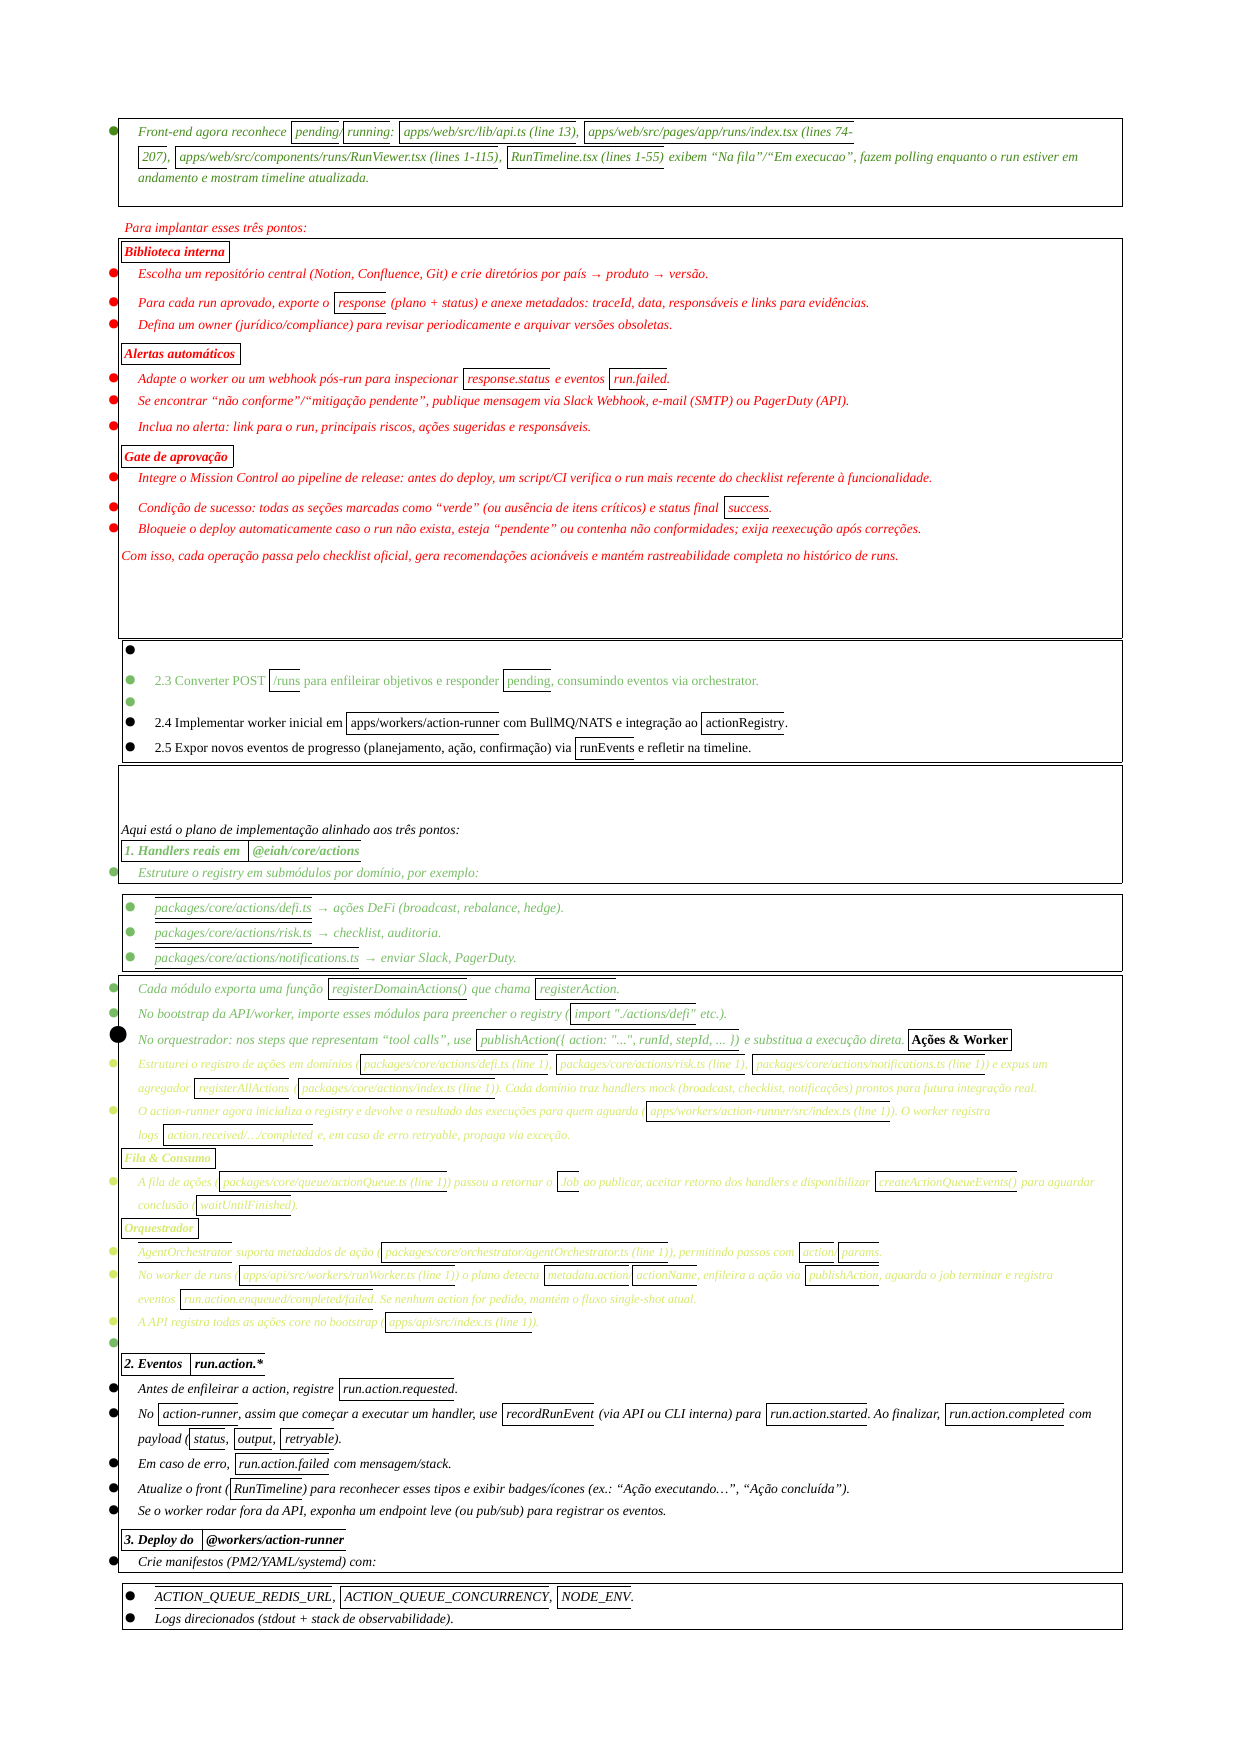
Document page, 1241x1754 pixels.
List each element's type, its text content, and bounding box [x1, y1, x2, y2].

list A fila de ações (packages/core/queue/actionQueue.ts (line 1)) passou a retornar o Job ao publicar, aceitar retorno dos handlers e disponibilizar createActionQueueEvents() para aguardar conclusão (waitUntilFinished). [119, 1168, 1122, 1215]
text Para implantar esses três pontos: [118, 209, 1122, 238]
list Para cada run aprovado, exporte o response (plano + status) e anexe metadados: traceId, data, responsáveis e links para evidências. [119, 289, 1122, 313]
list No action-runner, assim que começar a executar um handler, use recordRunEvent (via API ou CLI interna) para run.action.started. Ao finalizar, run.action.completed com payload (status, output, retryable). [119, 1400, 1122, 1449]
list Integre o Mission Control ao pipeline de release: antes do deploy, um script/CI verifica o run mais recente do checklist referente à funcionalidade. [119, 467, 1122, 486]
list Se encontrar “não conforme”/“mitigação pendente”, publique mensagem via Slack Webhook, e-mail (SMTP) ou PagerDuty (API). [119, 390, 1122, 408]
list packages/core/actions/defi.ts → ações DeFi (broadcast, rebalance, hedge). [123, 895, 1122, 918]
text Fila & Consumo [119, 1145, 1122, 1168]
text Orquestrador [119, 1215, 1122, 1238]
list Defina um owner (jurídico/compliance) para revisar periodicamente e arquivar versões obsoletas. [119, 314, 1122, 332]
list Cada módulo exporta uma função registerDomainActions() que chama registerAction. [119, 976, 1122, 999]
list packages/core/actions/risk.ts → checklist, auditoria. [123, 919, 1122, 943]
list Logs direcionados (stdout + stack de observabilidade). [123, 1608, 1122, 1629]
list No orquestrador: nos steps que representam “tool calls”, use publishAction({ action: "...", runId, stepId, ... }) e substitua a execução direta. Ações & Worker [119, 1024, 1122, 1051]
list Atualize o front (RunTimeline) para reconhecer esses tipos e exibir badges/ícones (ex.: “Ação executando…”, “Ação concluída”). [119, 1475, 1122, 1499]
text Alertas automáticos [119, 340, 1122, 364]
text 1. Handlers reais em @eiah/core/actions [119, 837, 1122, 861]
text Biblioteca interna [119, 239, 1122, 262]
list Condição de sucesso: todas as seções marcadas como “verde” (ou ausência de itens críticos) e status final success. [119, 493, 1122, 518]
text Aqui está o plano de implementação alinhado aos três pontos: [119, 819, 1122, 837]
list Estruture o registry em submódulos por domínio, por exemplo: [119, 862, 1122, 883]
list Estruturei o registro de ações em domínios (packages/core/actions/defi.ts (line 1), packages/core/actions/risk.ts (line 1), packages/core/actions/notifications.ts (line 1)) e expus um agregador registerAllActions (packages/core/actions/index.ts (line 1)). Cada domínio traz handlers mock (broadcast, checklist, notificações) prontos para futura integração real. [119, 1051, 1122, 1098]
text 3. Deploy do @workers/action-runner [119, 1526, 1122, 1551]
list Bloqueie o deploy automaticamente caso o run não exista, esteja “pendente” ou contenha não conformidades; exija reexecução após correções. [119, 518, 1122, 537]
list ACTION_QUEUE_REDIS_URL, ACTION_QUEUE_CONCURRENCY, NODE_ENV. [123, 1584, 1122, 1608]
list O action-runner agora inicializa o registry e devolve o resultado das execuções para quem aguarda (apps/workers/action-runner/src/index.ts (line 1)). O worker registra logs action.received/…/completed e, em caso de erro retryable, propaga via exceção. [119, 1098, 1122, 1145]
list AgentOrchestrator suporta metadados de ação (packages/core/orchestrator/agentOrchestrator.ts (line 1)), permitindo passos com action/params. [119, 1238, 1122, 1262]
list Adapte o worker ou um webhook pós-run para inspecionar response.status e eventos run.failed. [119, 365, 1122, 389]
text Com isso, cada operação passa pelo checklist oficial, gera recomendações acionáveis e mantém rastreabilidade completa no histórico de runs. [119, 544, 1122, 563]
list A API registra todas as ações core no bootstrap (apps/api/src/index.ts (line 1)). [119, 1309, 1122, 1332]
text 2. Eventos run.action.* [119, 1350, 1122, 1375]
list Em caso de erro, run.action.failed com mensagem/stack. [119, 1450, 1122, 1474]
list 2.5 Expor novos eventos de progresso (planejamento, ação, confirmação) via runEvents e refletir na timeline. [123, 734, 1122, 762]
list Antes de enfileirar a action, registre run.action.requested. [119, 1375, 1122, 1400]
list 2.3 Converter POST /runs para enfileirar objetivos e responder pending, consumindo eventos via orchestrator. [123, 666, 1122, 691]
list 2.4 Implementar worker inicial em apps/workers/action-runner com BullMQ/NATS e integração ao actionRegistry. [123, 709, 1122, 734]
list No worker de runs (apps/api/src/workers/runWorker.ts (line 1)) o plano detecta metadata.action/actionName, enfileira a ação via publishAction, aguarda o job terminar e registra eventos run.action.enqueued/completed/failed. Se nenhum action for pedido, mantém o fluxo single-shot atual. [119, 1262, 1122, 1309]
list packages/core/actions/notifications.ts → enviar Slack, PagerDuty. [123, 944, 1122, 971]
list Se o worker rodar fora da API, exponha um endpoint leve (ou pub/sub) para registrar os eventos. [119, 1499, 1122, 1518]
list Crie manifestos (PM2/YAML/systemd) com: [119, 1551, 1122, 1572]
text Gate de aprovação [119, 442, 1122, 467]
list Escolha um repositório central (Notion, Confluence, Git) e crie diretórios por país → produto → versão. [119, 262, 1122, 281]
list Front-end agora reconhece pending/running: apps/web/src/lib/api.ts (line 13), apps/web/src/pages/app/runs/index.tsx (lines 74-207), apps/web/src/components/runs/RunViewer.tsx (lines 1-115), RunTimeline.tsx (lines 1-55) exibem “Na fila”/“Em execucao”, fazem polling enquanto o run estiver em andamento e mostram timeline atualizada. [119, 119, 1122, 186]
list Inclua no alerta: link para o run, principais riscos, ações sugeridas e responsáveis. [119, 416, 1122, 434]
list No bootstrap da API/worker, importe esses módulos para preencher o registry (import "./actions/defi" etc.). [119, 999, 1122, 1024]
